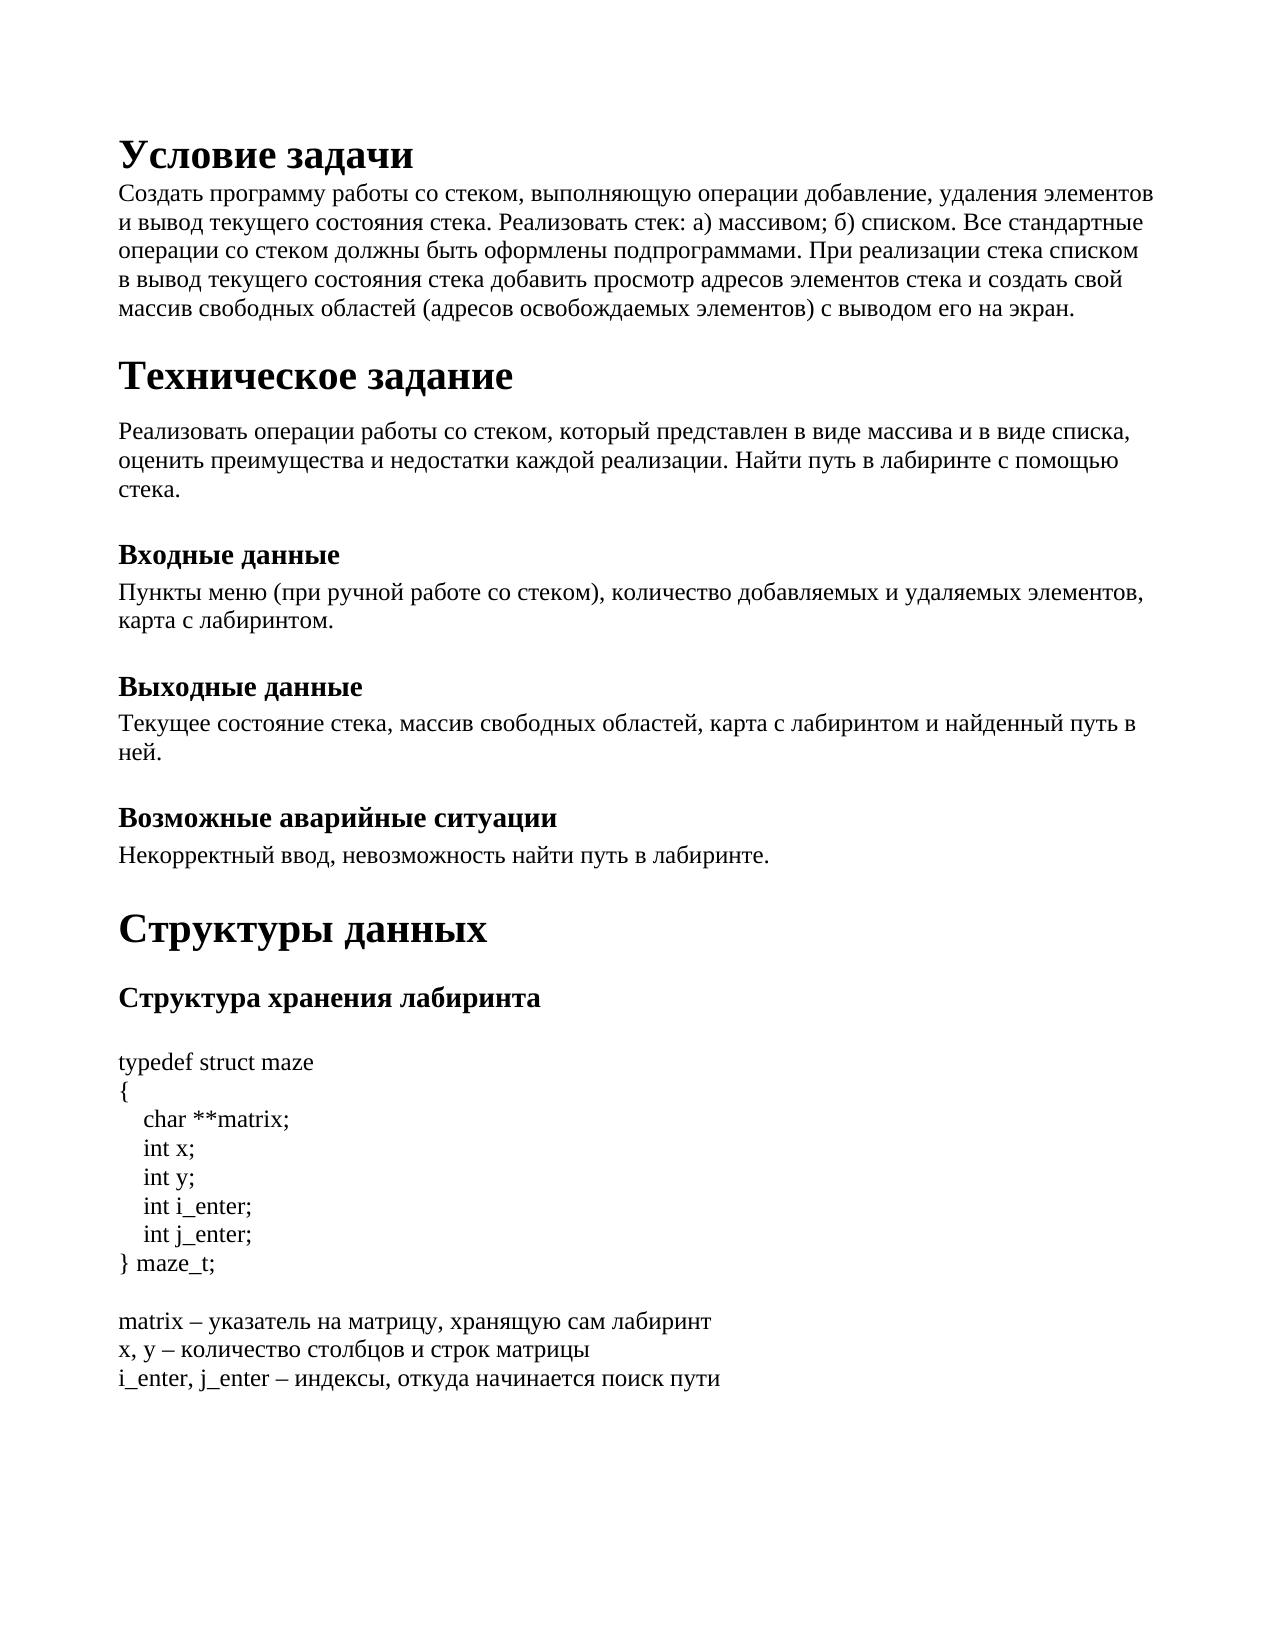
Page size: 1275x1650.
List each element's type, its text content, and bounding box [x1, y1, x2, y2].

text Структура хранения лабиринта [118, 980, 1157, 1013]
text } maze_t; [118, 1248, 1157, 1277]
text char **matrix; [118, 1104, 1157, 1133]
text Структуры данных [118, 903, 1157, 951]
text Выходные данные [118, 669, 1157, 702]
text x, y – количество столбцов и строк матрицы i_enter, j_enter – индексы, откуда начинается поиск пути [118, 1334, 1157, 1392]
text Пункты меню (при ручной работе со стеком), количество добавляемых и удаляемых элементов, карта с лабиринтом. [118, 577, 1157, 634]
text int i_enter; [118, 1191, 1157, 1219]
text Возможные аварийные ситуации [118, 800, 1157, 834]
text typedef struct maze [118, 1047, 1157, 1076]
text Реализовать операции работы со стеком, который представлен в виде массива и в виде списка, оценить преимущества и недостатки каждой реализации. Найти путь в лабиринте с помощью стека. [118, 416, 1157, 502]
text Условие задачи Создать программу работы со стеком, выполняющую операции добавление, удаления элементов и вывод текущего состояния стека. Реализовать стек: а) массивом; б) списком. Все стандартные операции со стеком должны быть оформлены подпрограммами. При реализации стека списком в вывод текущего состояния стека добавить просмотр адресов элементов стека и создать свой массив свободных областей (адресов освобождаемых элементов) с выводом его на экран. Техническое задание [118, 130, 1157, 398]
text int y; [118, 1162, 1157, 1191]
text matrix – указатель на матрицу, хранящую сам лабиринт [118, 1306, 1157, 1334]
text Входные данные [118, 537, 1157, 571]
text int j_enter; [118, 1219, 1157, 1248]
text Некорректный ввод, невозможность найти путь в лабиринте. [118, 840, 1157, 869]
text { [118, 1076, 1157, 1104]
text Текущее состояние стека, массив свободных областей, карта с лабиринтом и найденный путь в ней. [118, 708, 1157, 766]
text int x; [118, 1133, 1157, 1162]
